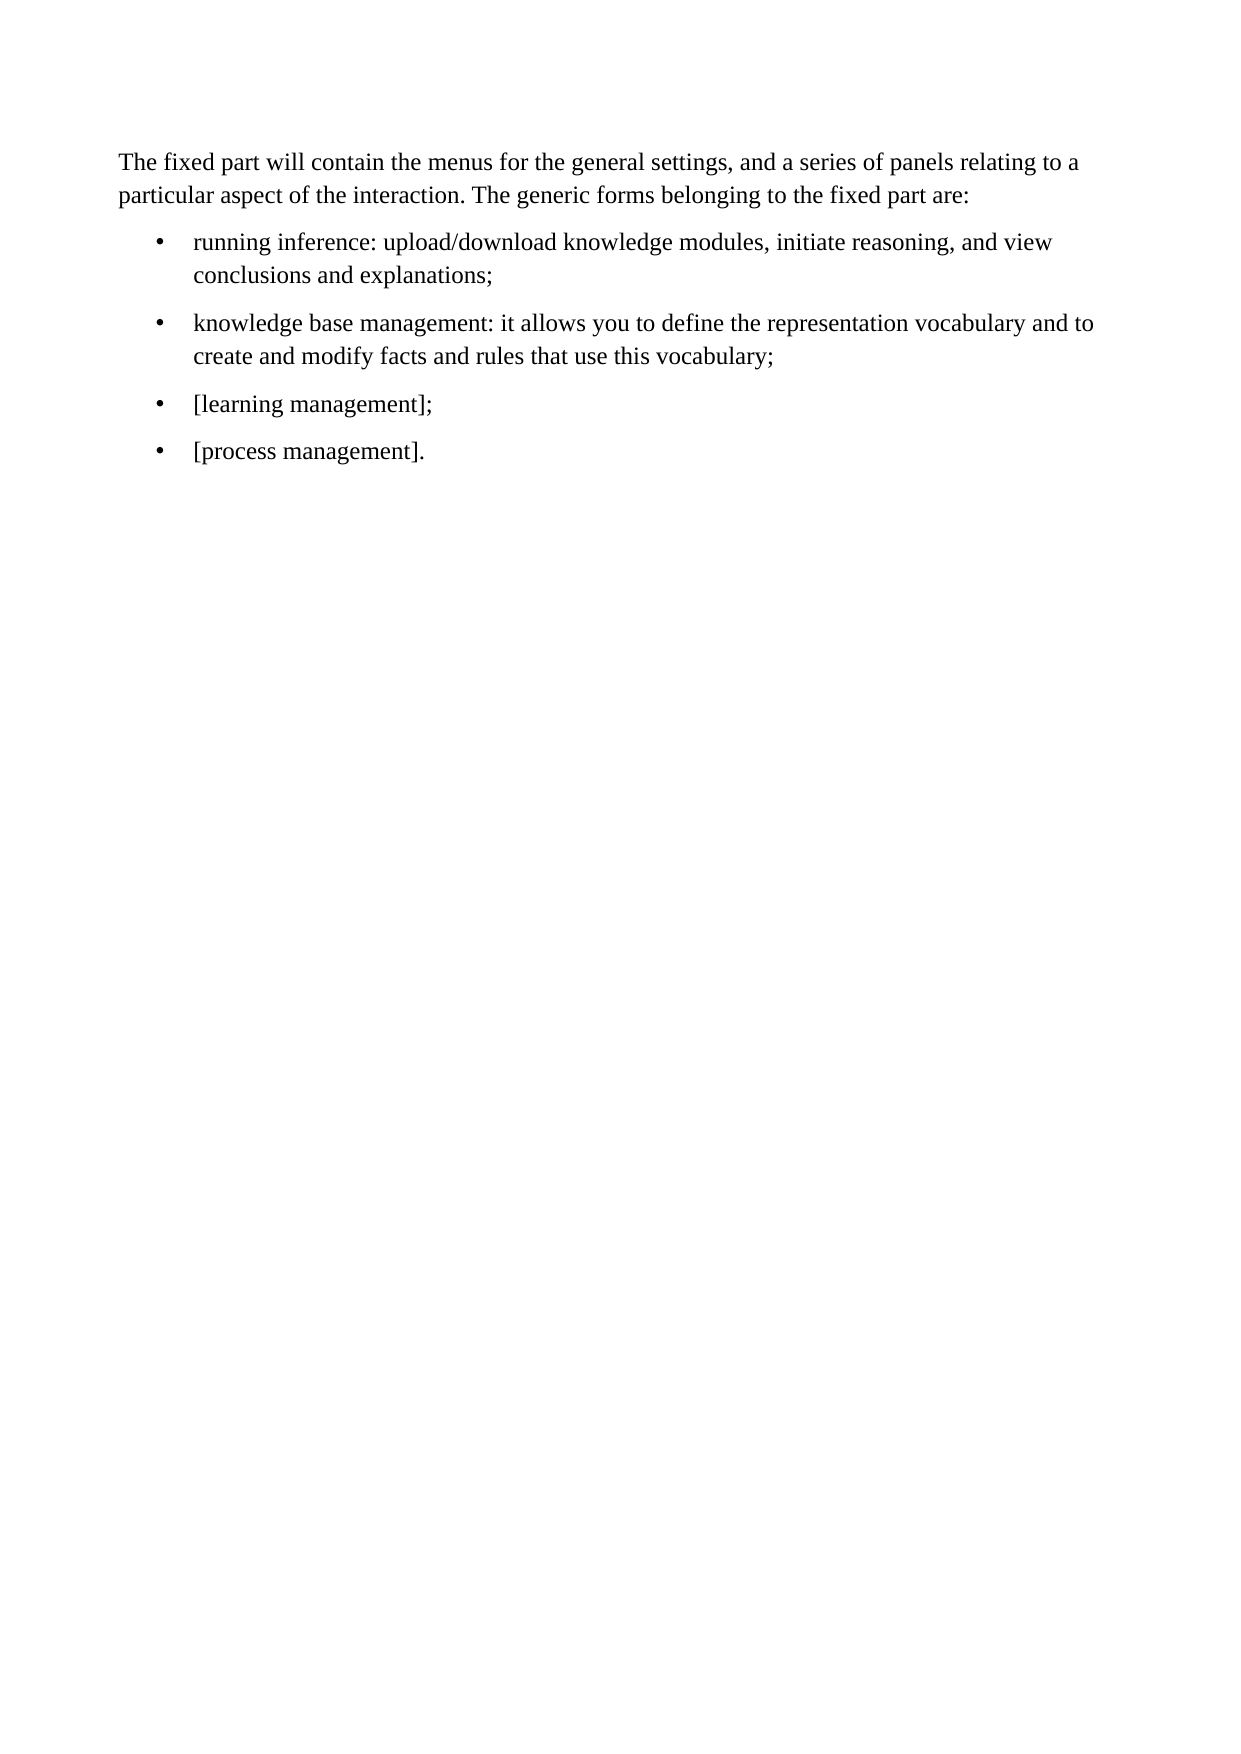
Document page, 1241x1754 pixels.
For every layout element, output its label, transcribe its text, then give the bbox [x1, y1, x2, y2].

text The fixed part will contain the menus for the general settings, and a series of panels relating to a particular aspect of the interaction. The generic forms belonging to the fixed part are: [118, 147, 1122, 209]
list [process management]. [156, 436, 1122, 465]
list running inference: upload/download knowledge modules, initiate reasoning, and view conclusions and explanations; [156, 227, 1122, 289]
list knowledge base management: it allows you to define the representation vocabulary and to create and modify facts and rules that use this vocabulary; [156, 308, 1122, 370]
list [learning management]; [156, 389, 1122, 417]
